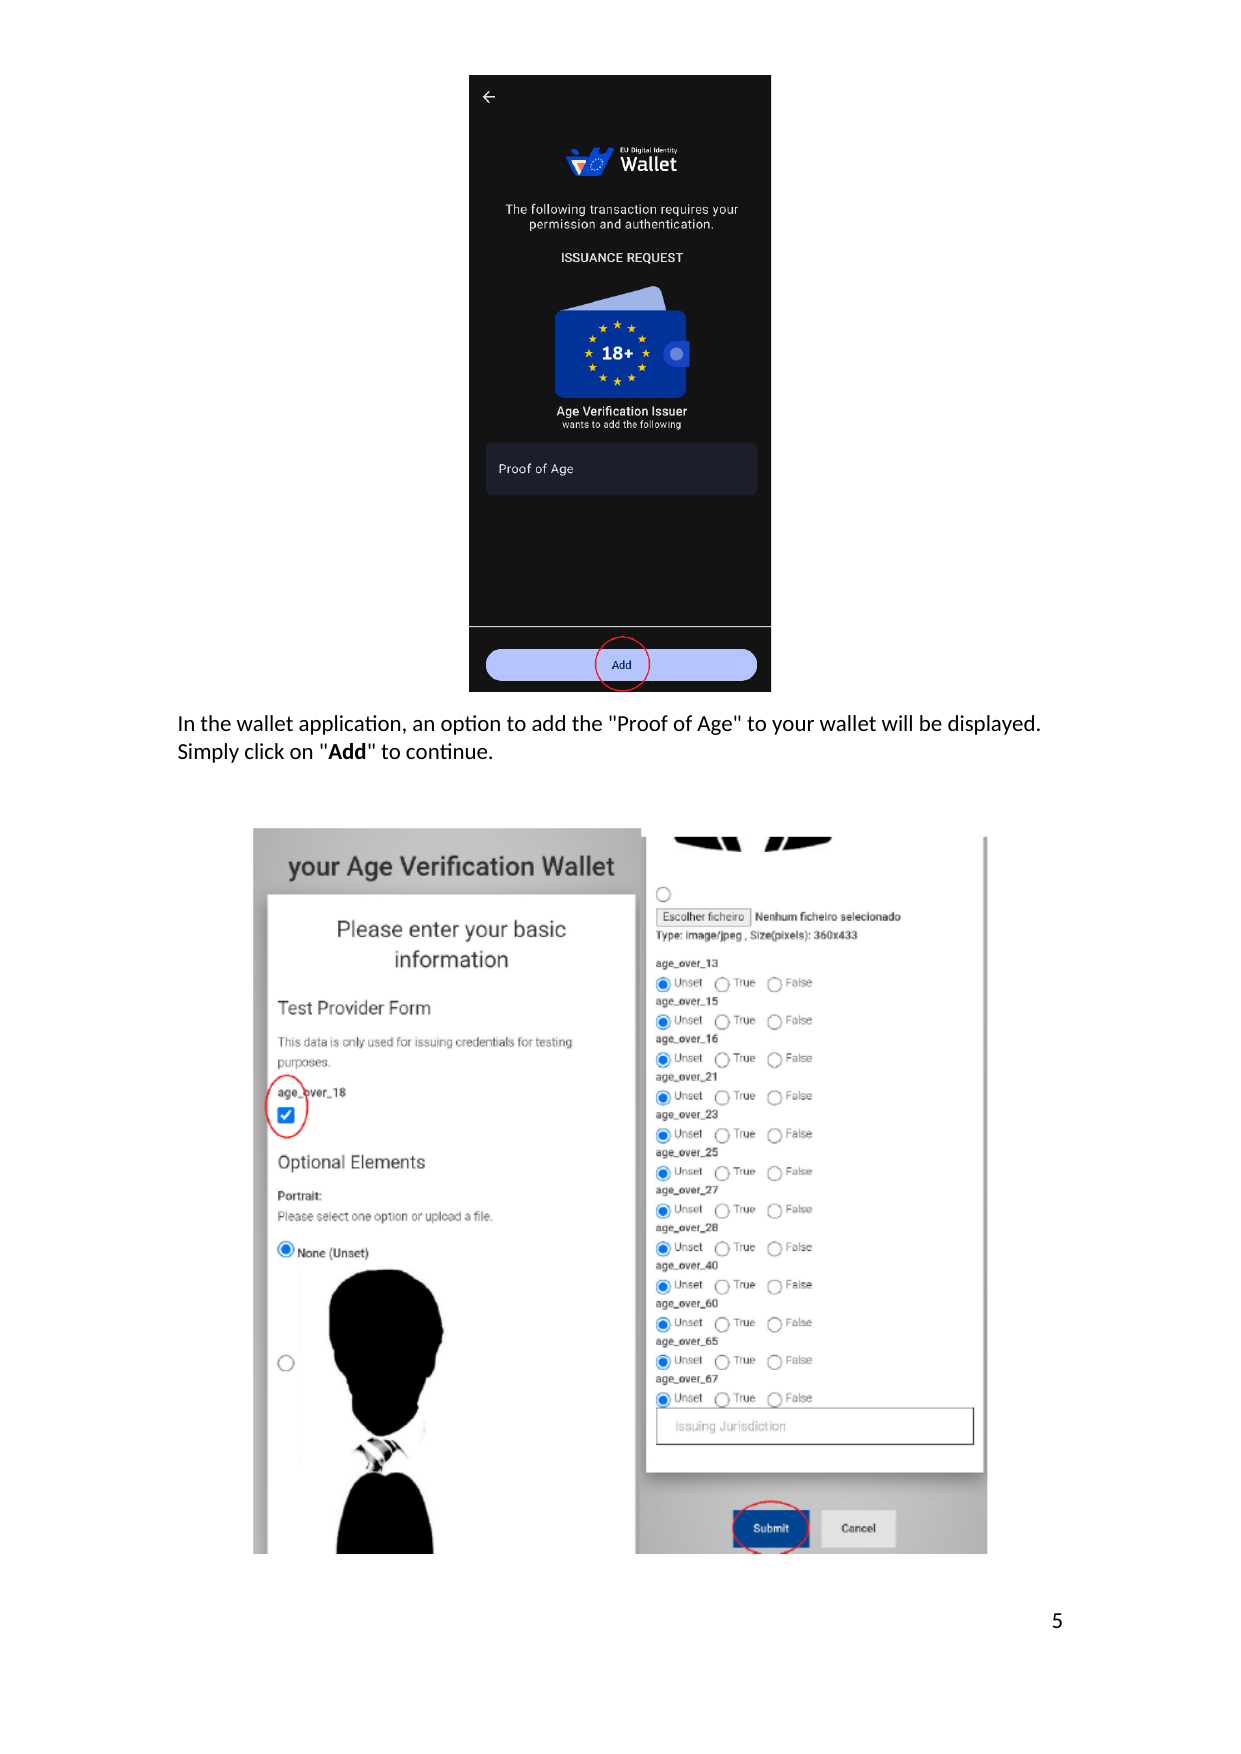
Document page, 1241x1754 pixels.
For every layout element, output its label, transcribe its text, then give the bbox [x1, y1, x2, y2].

text In the wallet application, an option to add the "Proof of Age" to your wallet will be displayed. Simply click on "Add" to continue. [177, 709, 1063, 765]
